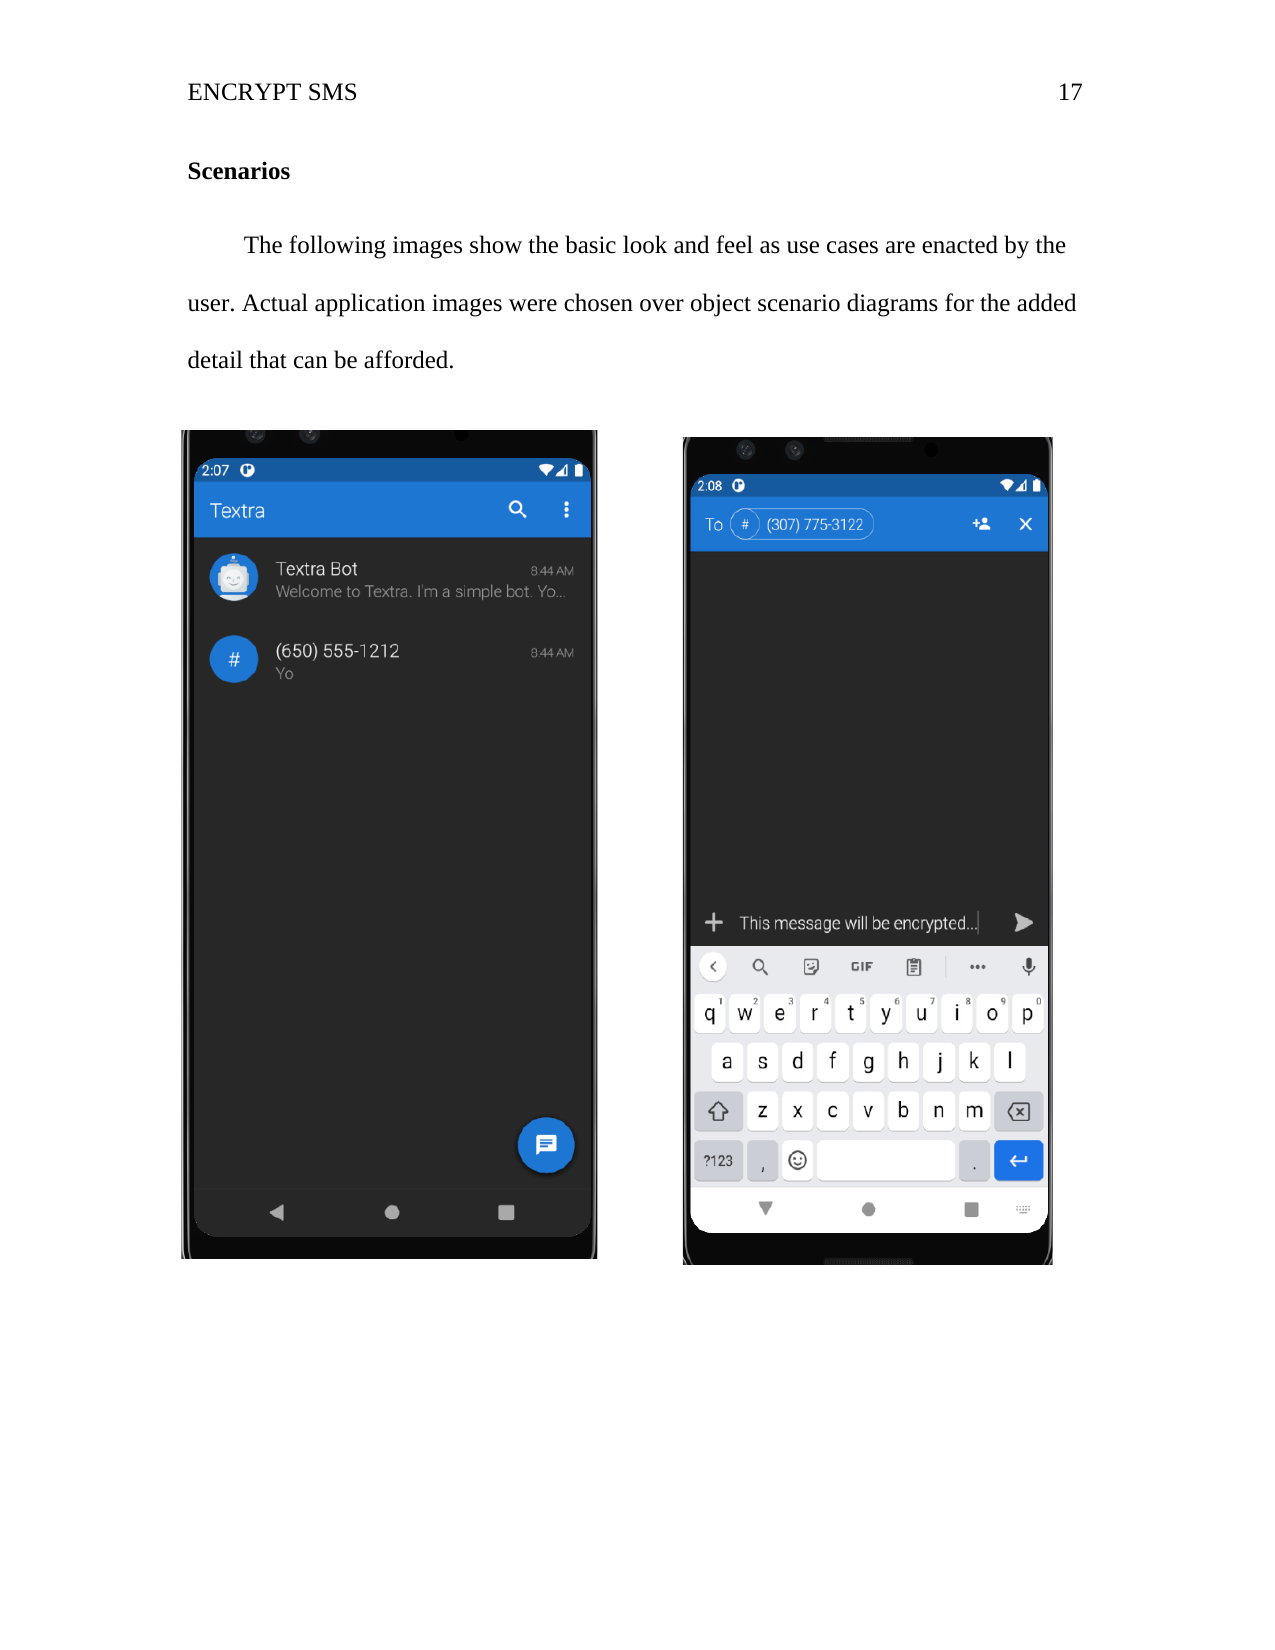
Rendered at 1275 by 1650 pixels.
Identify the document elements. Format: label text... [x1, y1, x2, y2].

picture [181, 430, 598, 1259]
text The following images show the basic look and feel as use cases are enacted by the user. Actual application images were chosen over object scenario diagrams for the added detail that can be afforded. [187, 230, 1087, 374]
picture [682, 437, 1053, 1265]
subtitle Scenarios [187, 156, 1087, 185]
